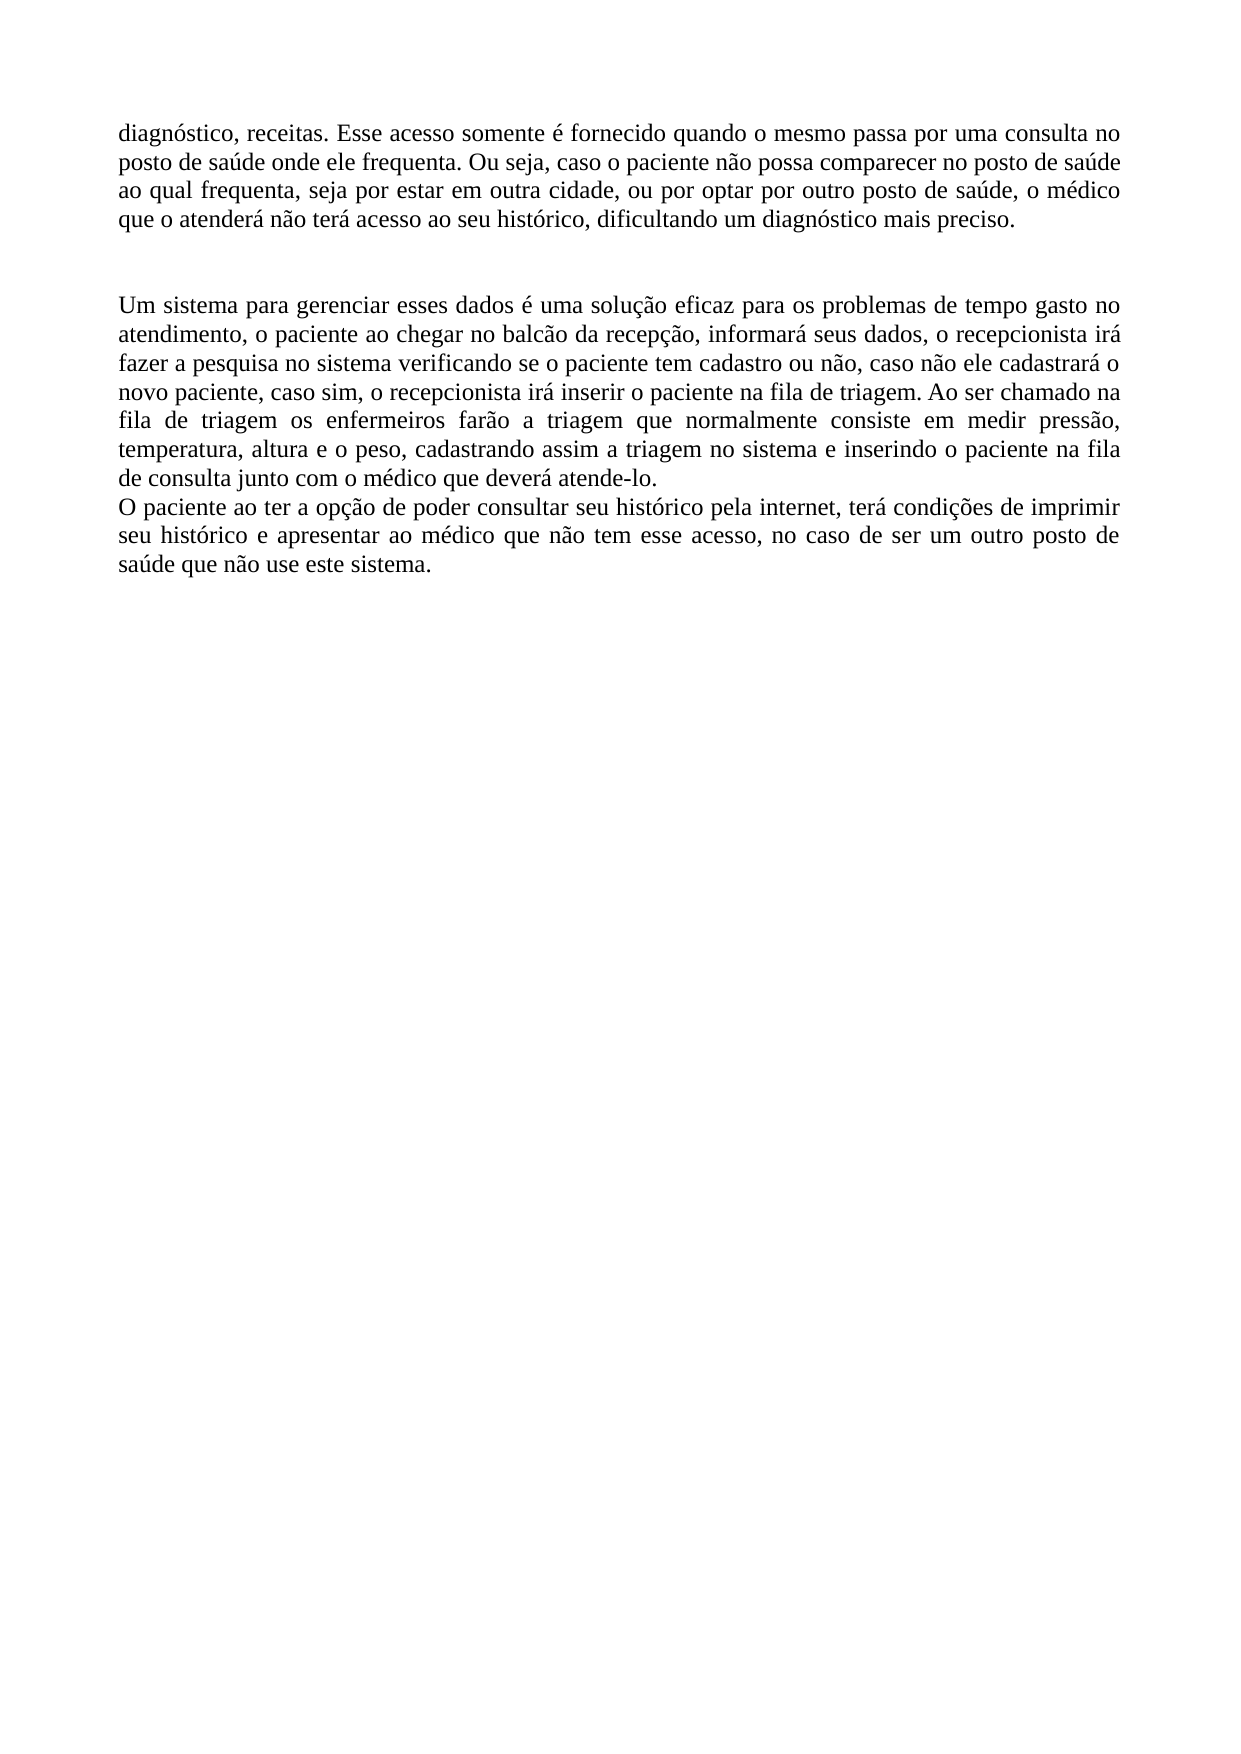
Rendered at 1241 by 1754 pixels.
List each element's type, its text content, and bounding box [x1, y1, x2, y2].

text Um sistema para gerenciar esses dados é uma solução eficaz para os problemas de tempo gasto no atendimento, o paciente ao chegar no balcão da recepção, informará seus dados, o recepcionista irá fazer a pesquisa no sistema verificando se o paciente tem cadastro ou não, caso não ele cadastrará o novo paciente, caso sim, o recepcionista irá inserir o paciente na fila de triagem. Ao ser chamado na fila de triagem os enfermeiros farão a triagem que normalmente consiste em medir pressão, temperatura, altura e o peso, cadastrando assim a triagem no sistema e inserindo o paciente na fila de consulta junto com o médico que deverá atende-lo. [118, 291, 1122, 492]
text diagnóstico, receitas. Esse acesso somente é fornecido quando o mesmo passa por uma consulta no posto de saúde onde ele frequenta. Ou seja, caso o paciente não possa comparecer no posto de saúde ao qual frequenta, seja por estar em outra cidade, ou por optar por outro posto de saúde, o médico que o atenderá não terá acesso ao seu histórico, dificultando um diagnóstico mais preciso. [118, 118, 1122, 233]
text O paciente ao ter a opção de poder consultar seu histórico pela internet, terá condições de imprimir seu histórico e apresentar ao médico que não tem esse acesso, no caso de ser um outro posto de saúde que não use este sistema. [118, 492, 1122, 578]
